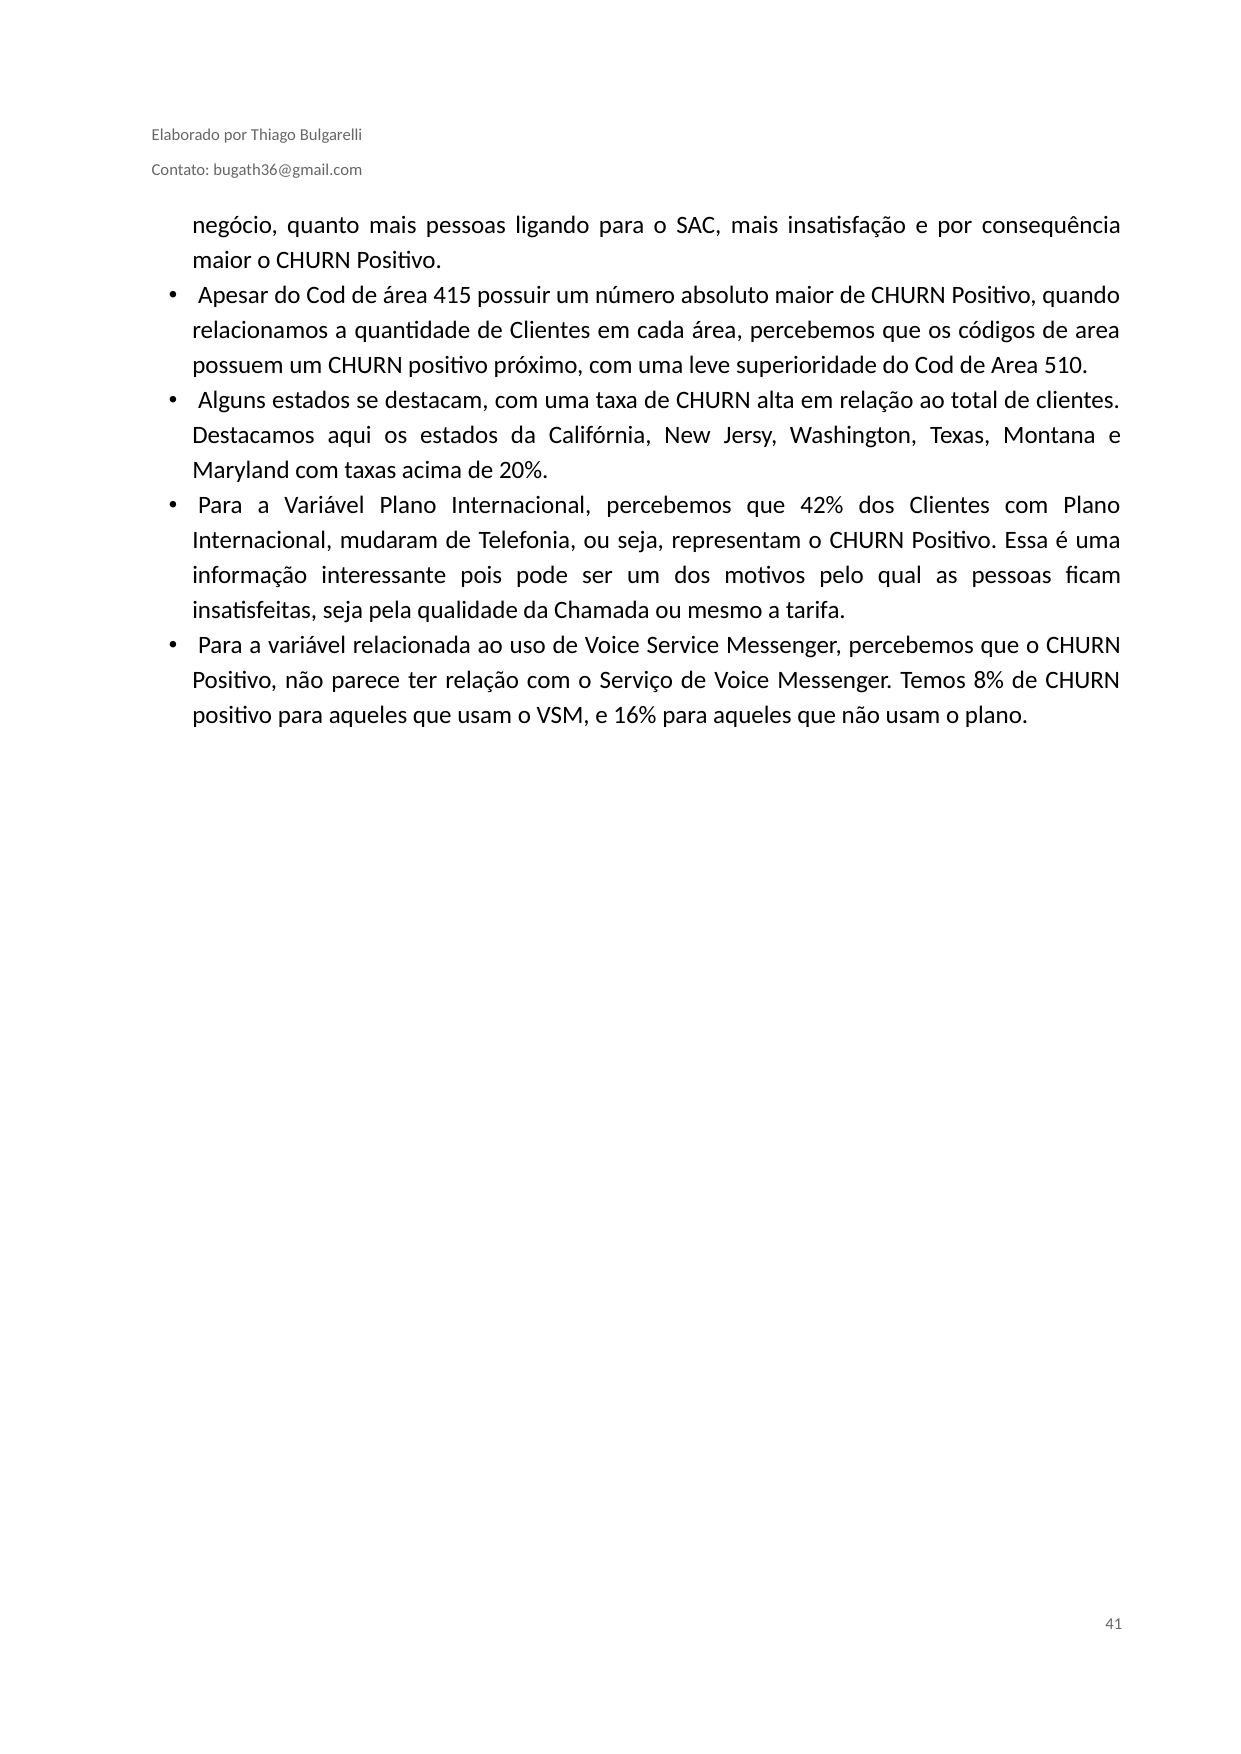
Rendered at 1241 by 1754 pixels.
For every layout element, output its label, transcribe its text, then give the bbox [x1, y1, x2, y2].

list Para a Variável Plano Internacional, percebemos que 42% dos Clientes com Plano Internacional, mudaram de Telefonia, ou seja, representam o CHURN Positivo. Essa é uma informação interessante pois pode ser um dos motivos pelo qual as pessoas ficam insatisfeitas, seja pela qualidade da Chamada ou mesmo a tarifa. [162, 489, 1122, 624]
list Para a variável relacionada ao uso de Voice Service Messenger, percebemos que o CHURN Positivo, não parece ter relação com o Serviço de Voice Messenger. Temos 8% de CHURN positivo para aqueles que usam o VSM, e 16% para aqueles que não usam o plano. [162, 629, 1122, 729]
list Alguns estados se destacam, com uma taxa de CHURN alta em relação ao total de clientes. Destacamos aqui os estados da Califórnia, New Jersy, Washington, Texas, Montana e Maryland com taxas acima de 20%. [162, 384, 1122, 484]
list negócio, quanto mais pessoas ligando para o SAC, mais insatisfação e por consequência maior o CHURN Positivo. [162, 209, 1122, 274]
list Apesar do Cod de área 415 possuir um número absoluto maior de CHURN Positivo, quando relacionamos a quantidade de Clientes em cada área, percebemos que os códigos de area possuem um CHURN positivo próximo, com uma leve superioridade do Cod de Area 510. [162, 279, 1122, 379]
